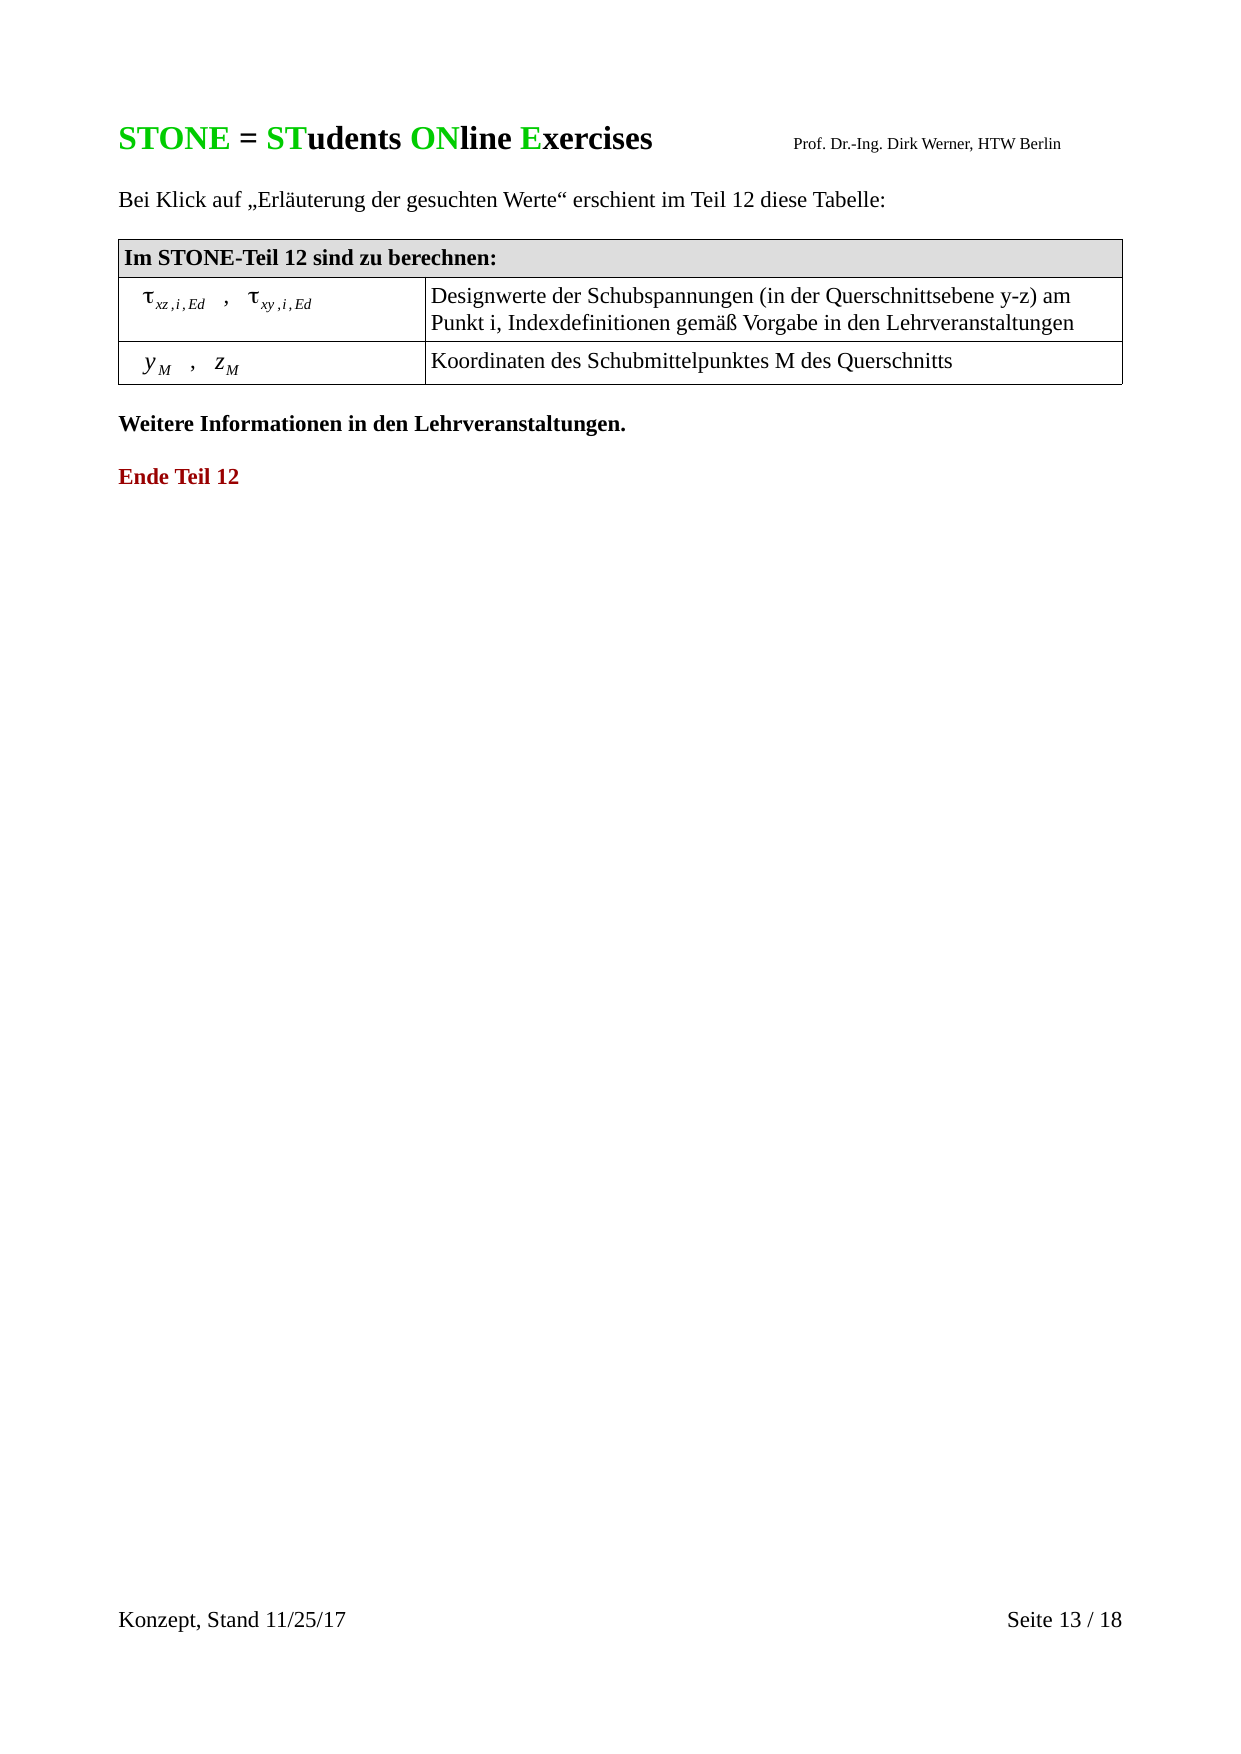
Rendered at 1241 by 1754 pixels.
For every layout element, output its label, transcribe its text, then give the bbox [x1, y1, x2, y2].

table_header Im STONE-Teil 12 sind zu berechnen: [119, 240, 1122, 277]
table_cell Koordinaten des Schubmittelpunktes M des Querschnitts [426, 342, 1122, 384]
text Ende Teil 12 [118, 463, 1122, 489]
table_cell , [119, 278, 425, 341]
text Weitere Informationen in den Lehrveranstaltungen. [118, 410, 1122, 437]
table_cell Designwerte der Schubspannungen (in der Querschnittsebene y-z) am Punkt i, Indexdefinitionen gemäß Vorgabe in den Lehrveranstaltungen [426, 278, 1122, 341]
table_cell , [119, 342, 425, 384]
text Bei Klick auf „Erläuterung der gesuchten Werte“ erschient im Teil 12 diese Tabelle: [118, 186, 1122, 212]
